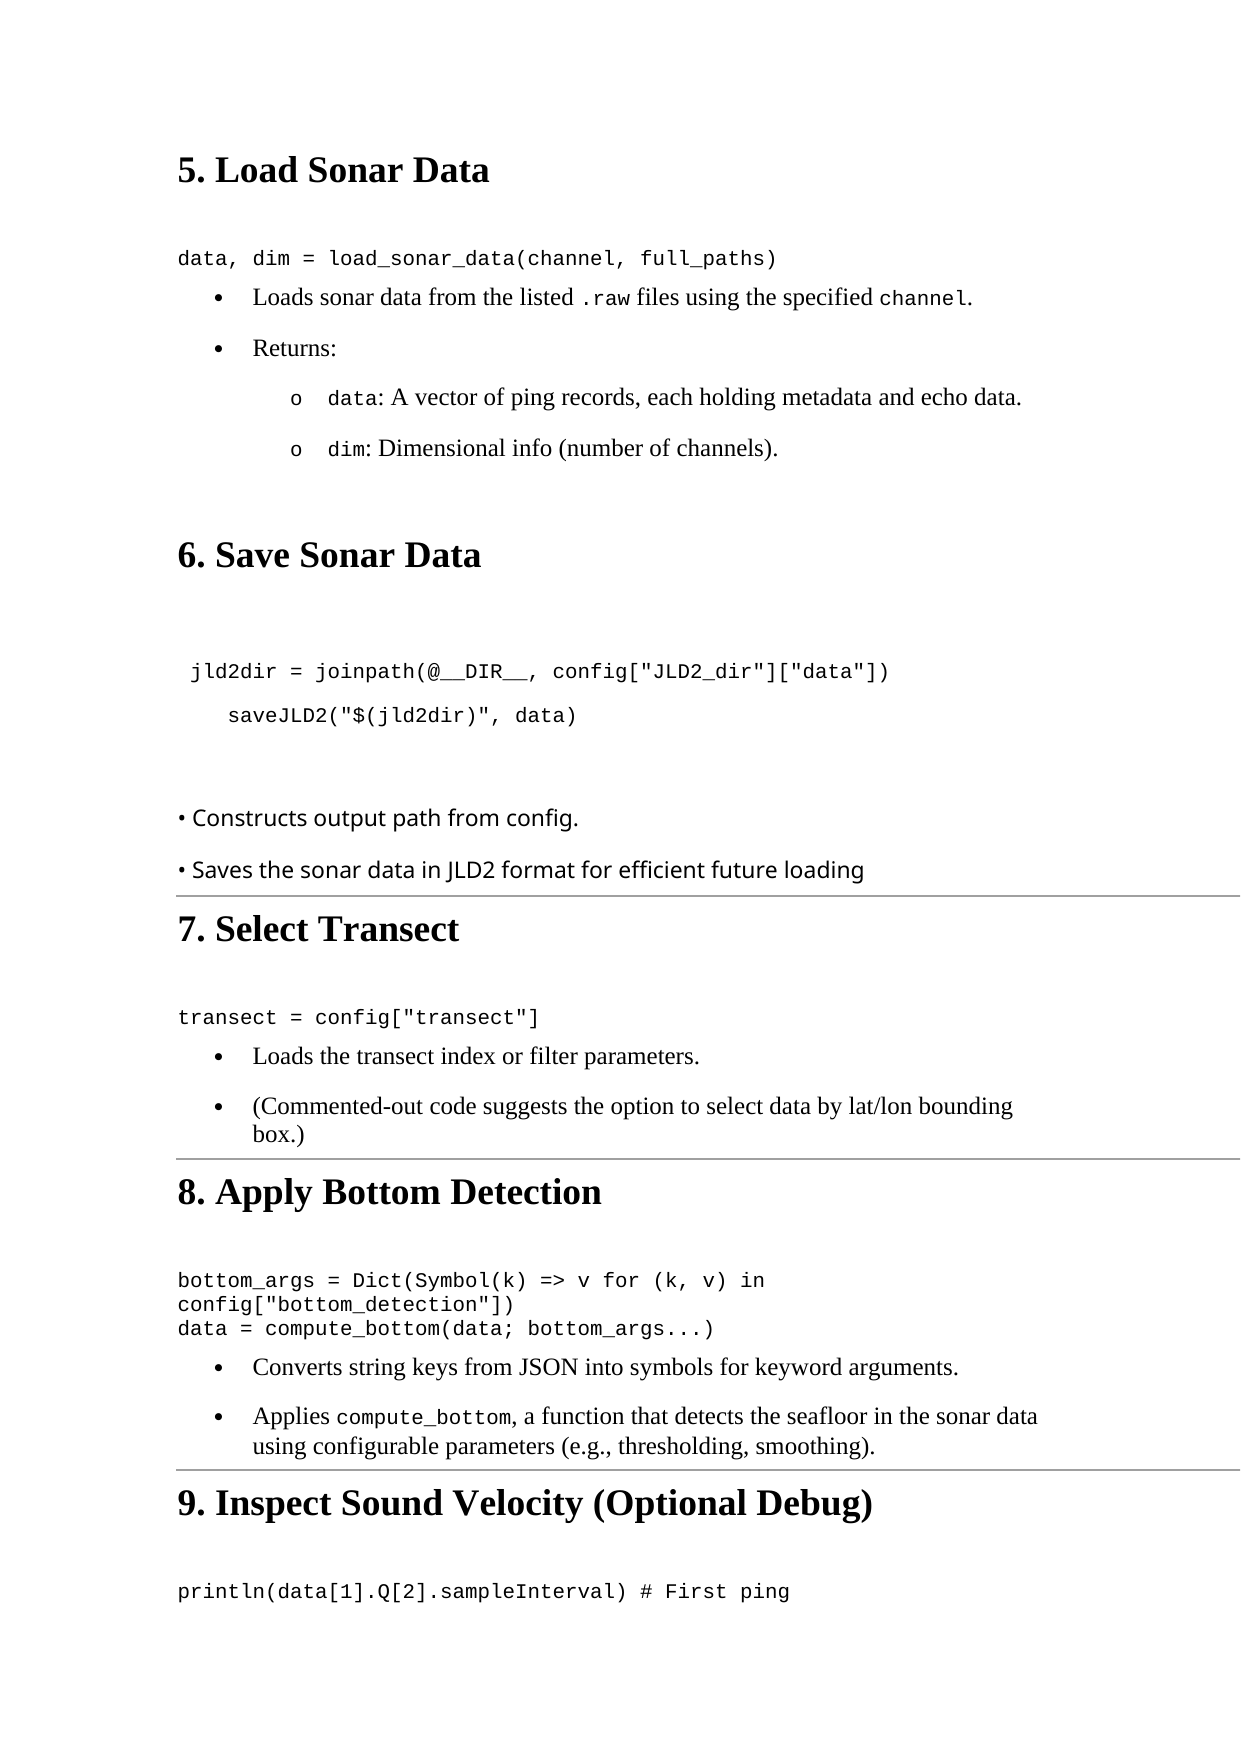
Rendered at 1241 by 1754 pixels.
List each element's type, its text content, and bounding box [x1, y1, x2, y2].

list dim: Dimensional info (number of channels). [290, 433, 1063, 462]
text • Constructs output path from config. [177, 802, 1063, 833]
subtitle 7. Select Transect [177, 906, 1063, 949]
list Converts string keys from JSON into symbols for keyword arguments. [215, 1352, 1063, 1380]
subtitle 6. Save Sonar Data [177, 533, 1063, 576]
text bottom_args = Dict(Symbol(k) => v for (k, v) in config["bottom_detection"]) [177, 1270, 1063, 1318]
list Returns: [215, 333, 1063, 362]
text transect = config["transect"] [177, 1007, 1063, 1031]
list data: A vector of ping records, each holding metadata and echo data. [290, 382, 1063, 412]
text saveJLD2("$(jld2dir)", data) [177, 705, 1063, 729]
text • Saves the sonar data in JLD2 format for efficient future loading [177, 854, 1063, 885]
text data, dim = load_sonar_data(channel, full_paths) [177, 248, 1063, 272]
text println(data[1].Q[2].sampleInterval) # First ping [177, 1582, 1063, 1605]
list Loads the transect index or filter parameters. [215, 1041, 1063, 1070]
list (Commented-out code suggests the option to select data by lat/lon bounding box.) [215, 1091, 1063, 1148]
text jld2dir = joinpath(@__DIR__, config["JLD2_dir"]["data"]) [177, 661, 1063, 684]
text data = compute_bottom(data; bottom_args...) [177, 1318, 1063, 1341]
list Loads sonar data from the listed .raw files using the specified channel. [215, 282, 1063, 312]
list Applies compute_bottom, a function that detects the seafloor in the sonar data using configurable parameters (e.g., thresholding, smoothing). [215, 1401, 1063, 1459]
subtitle 8. Apply Bottom Detection [177, 1169, 1063, 1213]
subtitle 5. Load Sonar Data [177, 148, 1063, 191]
subtitle 9. Inspect Sound Velocity (Optional Debug) [177, 1481, 1063, 1524]
